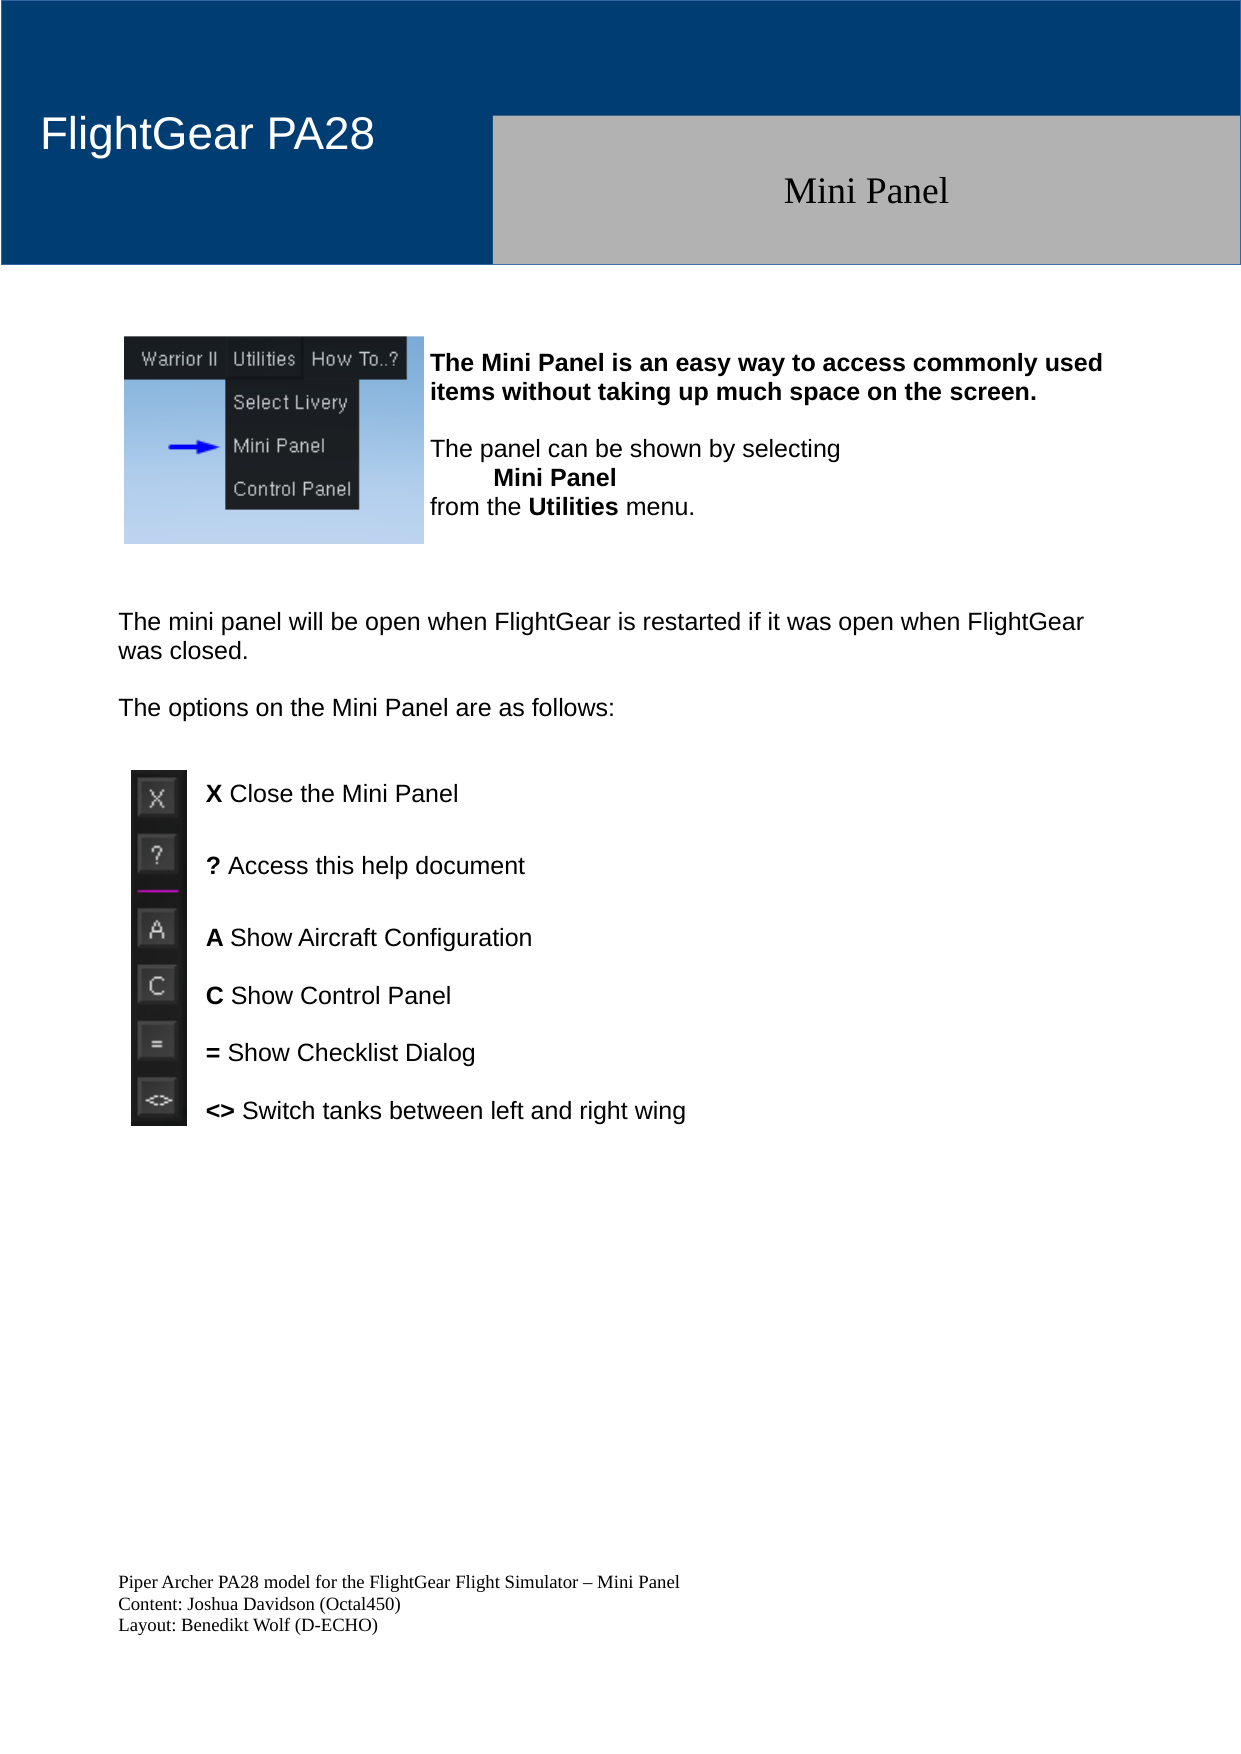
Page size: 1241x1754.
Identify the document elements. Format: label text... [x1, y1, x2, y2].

text The options on the Mini Panel are as follows: [118, 693, 1122, 722]
picture [124, 335, 424, 544]
text from the Utilities menu. [118, 492, 1122, 549]
picture [131, 770, 187, 1126]
text A Show Aircraft Configuration [187, 923, 1122, 952]
text The panel can be shown by selecting [424, 434, 1122, 463]
text <> Switch tanks between left and right wing [187, 1096, 1122, 1124]
text Mini Panel [424, 463, 1122, 492]
text C Show Control Panel [187, 981, 1122, 1009]
text = Show Checklist Dialog [187, 1038, 1122, 1067]
text The mini panel will be open when FlightGear is restarted if it was open when FlightGear was closed. [118, 607, 1122, 664]
text The Mini Panel is an easy way to access commonly used items without taking up much space on the screen. [424, 348, 1122, 406]
text ? Access this help document [187, 851, 1122, 880]
text X Close the Mini Panel [187, 779, 1122, 808]
